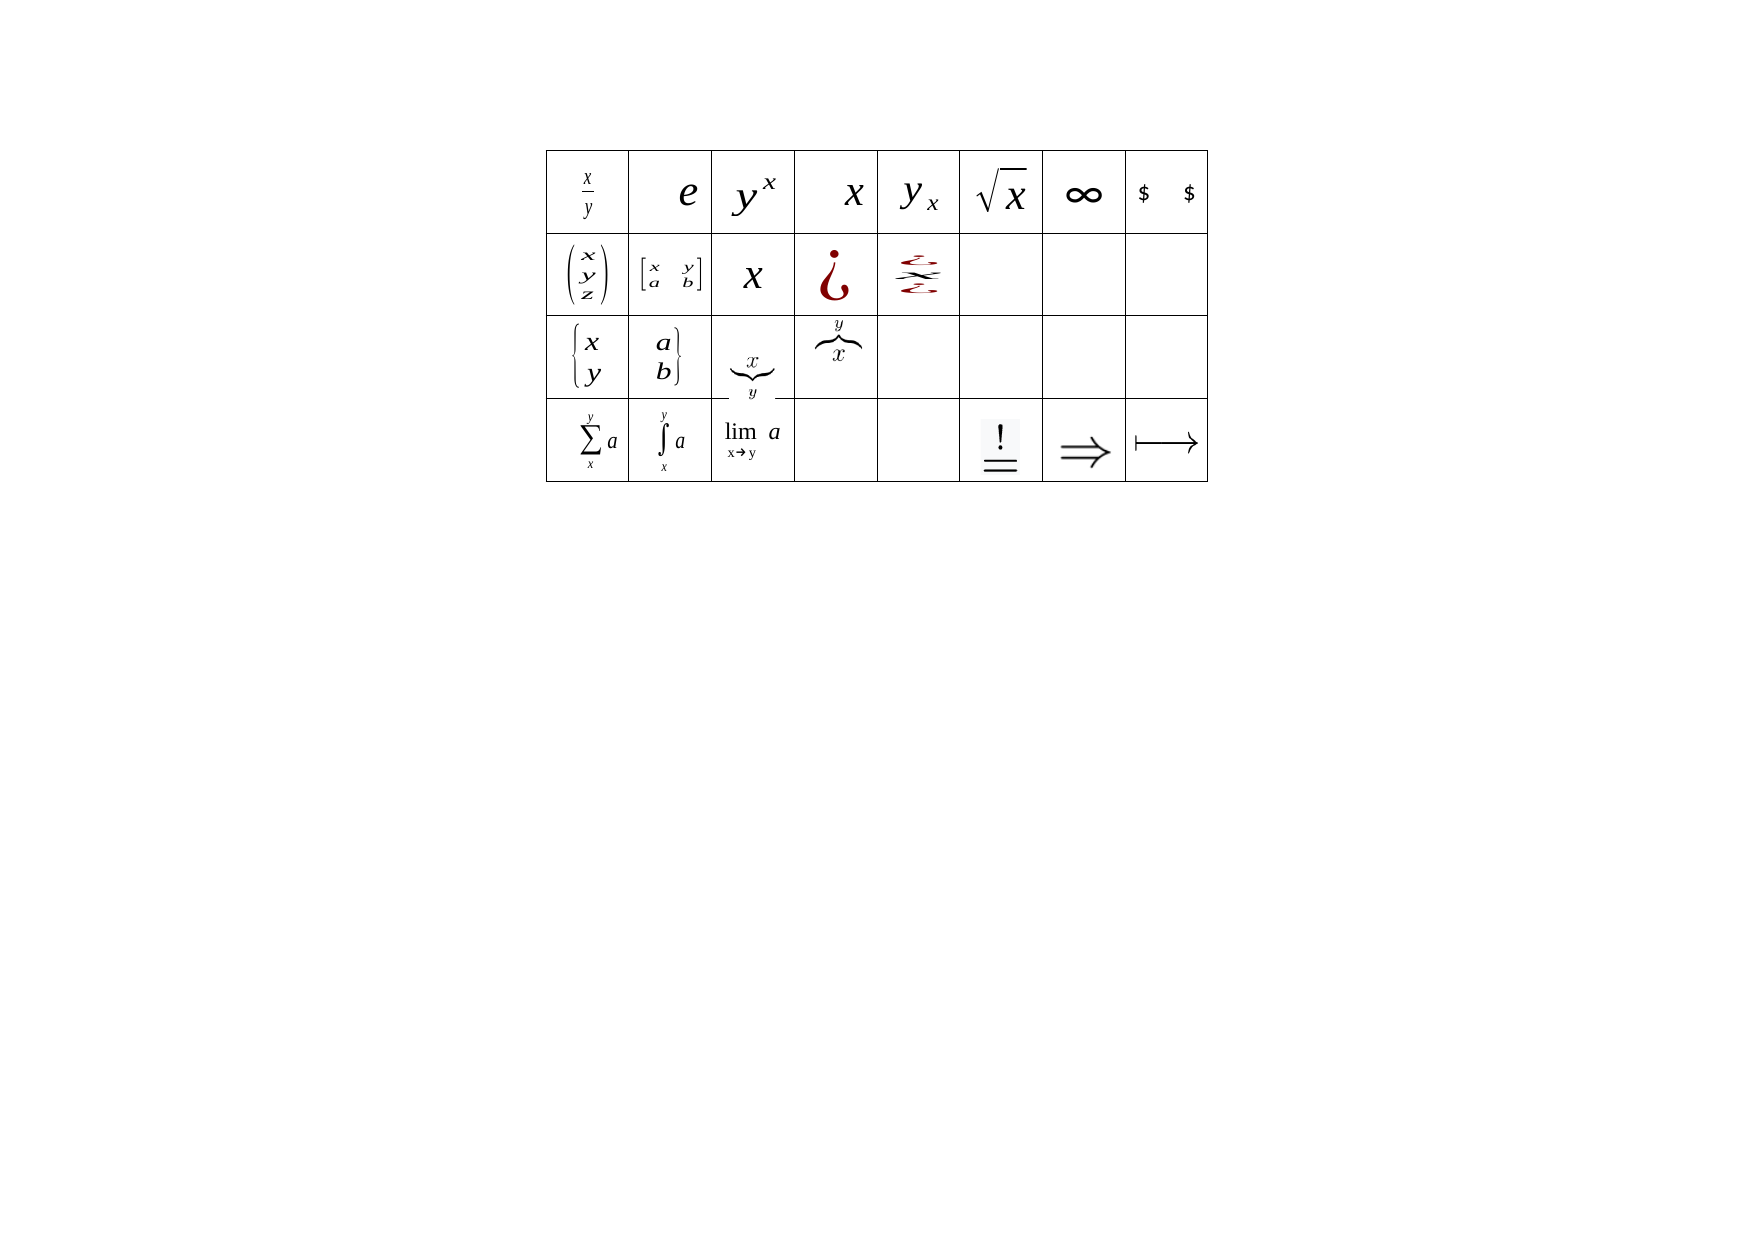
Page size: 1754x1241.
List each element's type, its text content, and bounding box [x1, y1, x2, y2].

table_cell [547, 316, 628, 398]
table_cell [1043, 234, 1125, 315]
table_header [960, 151, 1042, 233]
table_cell [960, 399, 1042, 481]
table_header ∞ [1043, 151, 1125, 233]
table_cell [878, 399, 959, 481]
table_header [878, 151, 959, 233]
table_cell [878, 234, 959, 315]
table_cell [1043, 316, 1125, 398]
table_cell [960, 234, 1042, 315]
table_cell [795, 399, 877, 481]
table_header [712, 151, 794, 233]
table_cell [795, 234, 877, 315]
table_cell [547, 234, 628, 315]
table_cell [1126, 316, 1207, 398]
table_cell [712, 316, 794, 398]
table_cell [960, 316, 1042, 398]
table_cell [878, 316, 959, 398]
table_cell [1126, 234, 1207, 315]
table_cell [629, 316, 711, 398]
table_cell [712, 234, 794, 315]
table_cell [1126, 399, 1207, 481]
table_cell [1043, 399, 1125, 481]
table_header [795, 151, 877, 233]
table_cell [795, 316, 877, 398]
table_header $$ [1126, 151, 1207, 233]
table_header [547, 151, 628, 233]
table_cell [629, 234, 711, 315]
table_cell [712, 399, 794, 481]
table_cell [629, 399, 711, 481]
table_cell [547, 399, 628, 481]
table_header [629, 151, 711, 233]
